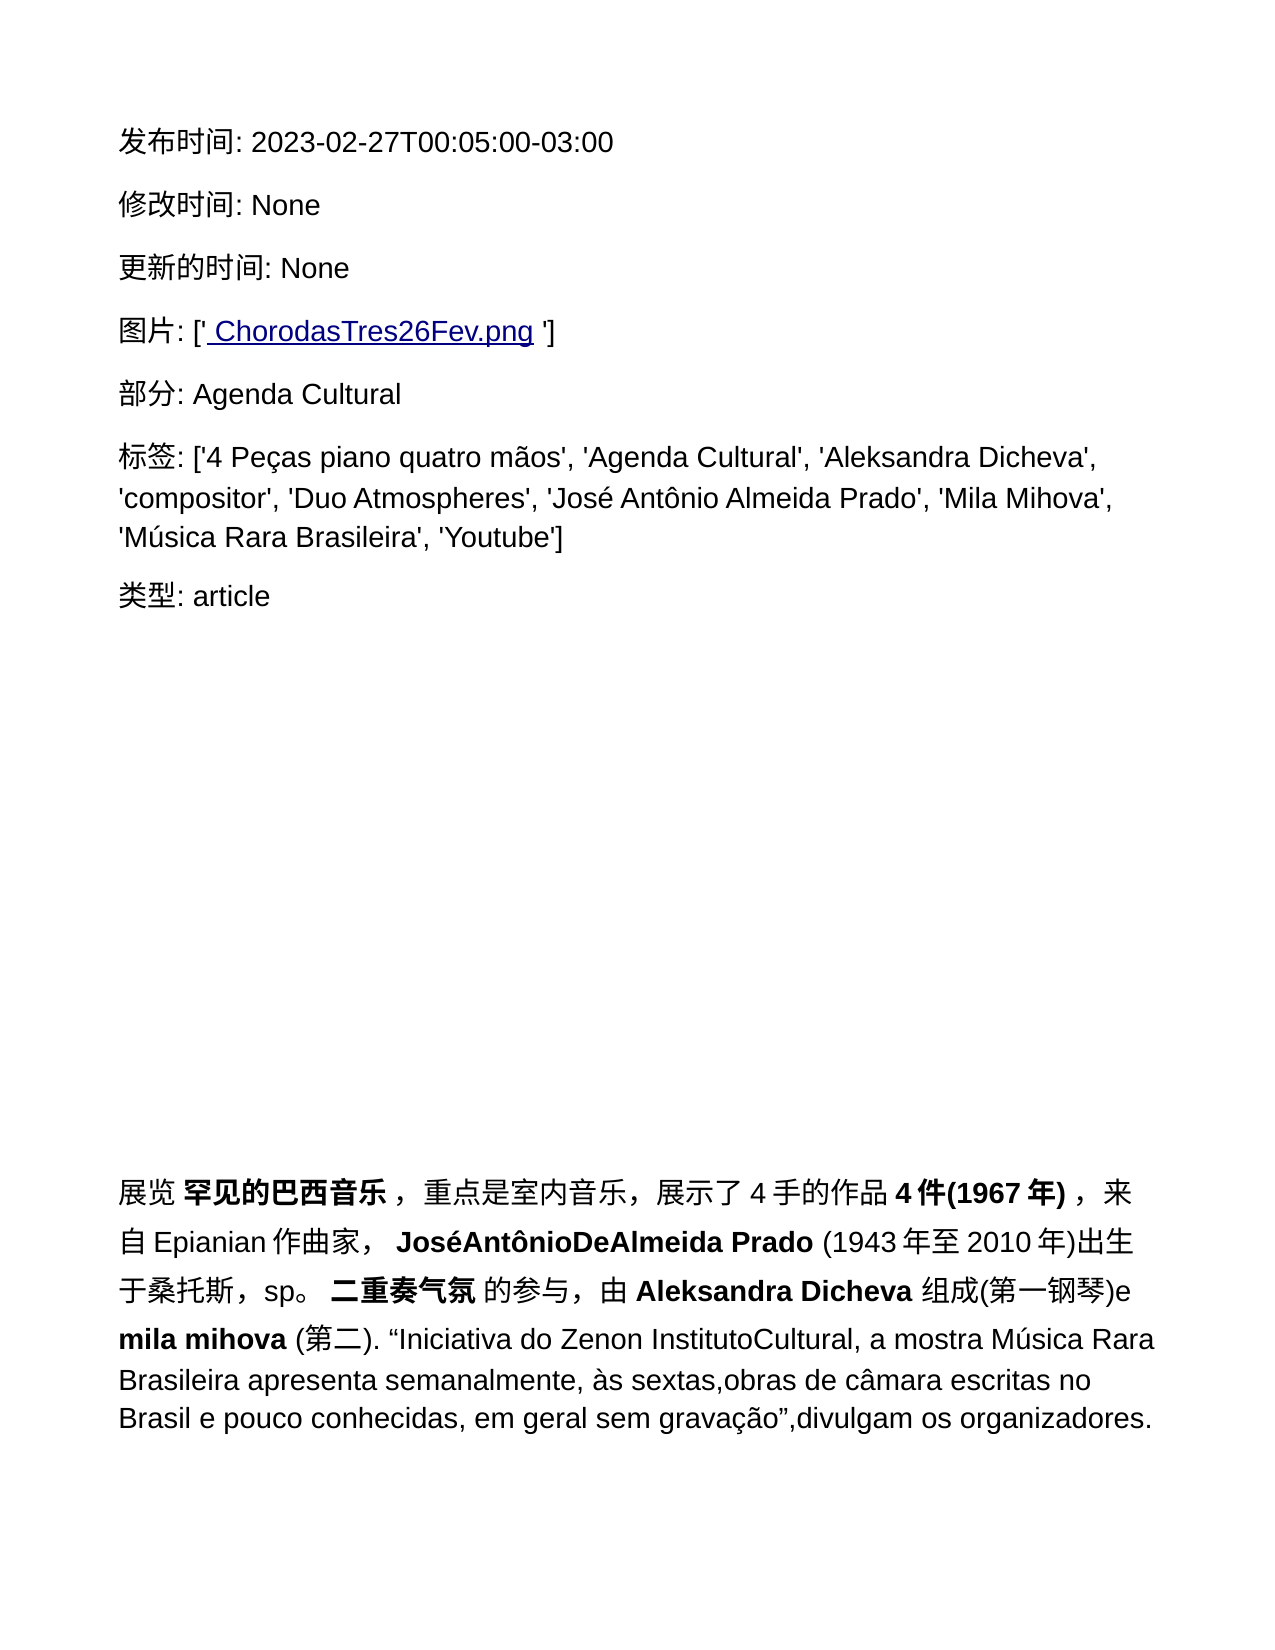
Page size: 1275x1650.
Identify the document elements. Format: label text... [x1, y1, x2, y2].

text 部分: Agenda Cultural [118, 371, 1157, 413]
text 修改时间: None [118, 181, 1157, 223]
text 更新的时间: None [118, 244, 1157, 287]
text 展览 罕见的巴西音乐 ，重点是室内音乐，展示了4手的作品 4件(1967年) ，来自Epianian作曲家， JoséAntônioDeAlmeida Prado (1943年至2010年)出生于桑托斯，sp。 二重奏气氛 的参与，由 Aleksandra Dicheva 组成(第一钢琴)e mila mihova (第二). “Iniciativa do Zenon InstitutoCultural, a mostra Música Rara Brasileira apresenta semanalmente, às sextas,obras de câmara escritas no Brasil e pouco conhecidas, em geral sem gravação”,divulgam os organizadores. [118, 636, 1157, 1435]
text 类型: article [118, 573, 1157, 615]
text 标签: ['4 Peças piano quatro mãos', 'Agenda Cultural', 'Aleksandra Dicheva', 'compositor', 'Duo Atmospheres', 'José Antônio Almeida Prado', 'Mila Mihova', 'Música Rara Brasileira', 'Youtube'] [118, 434, 1157, 553]
text 发布时间: 2023-02-27T00:05:00-03:00 [118, 118, 1157, 160]
text 图片: [' ChorodasTres26Fev.png '] [118, 307, 1157, 350]
